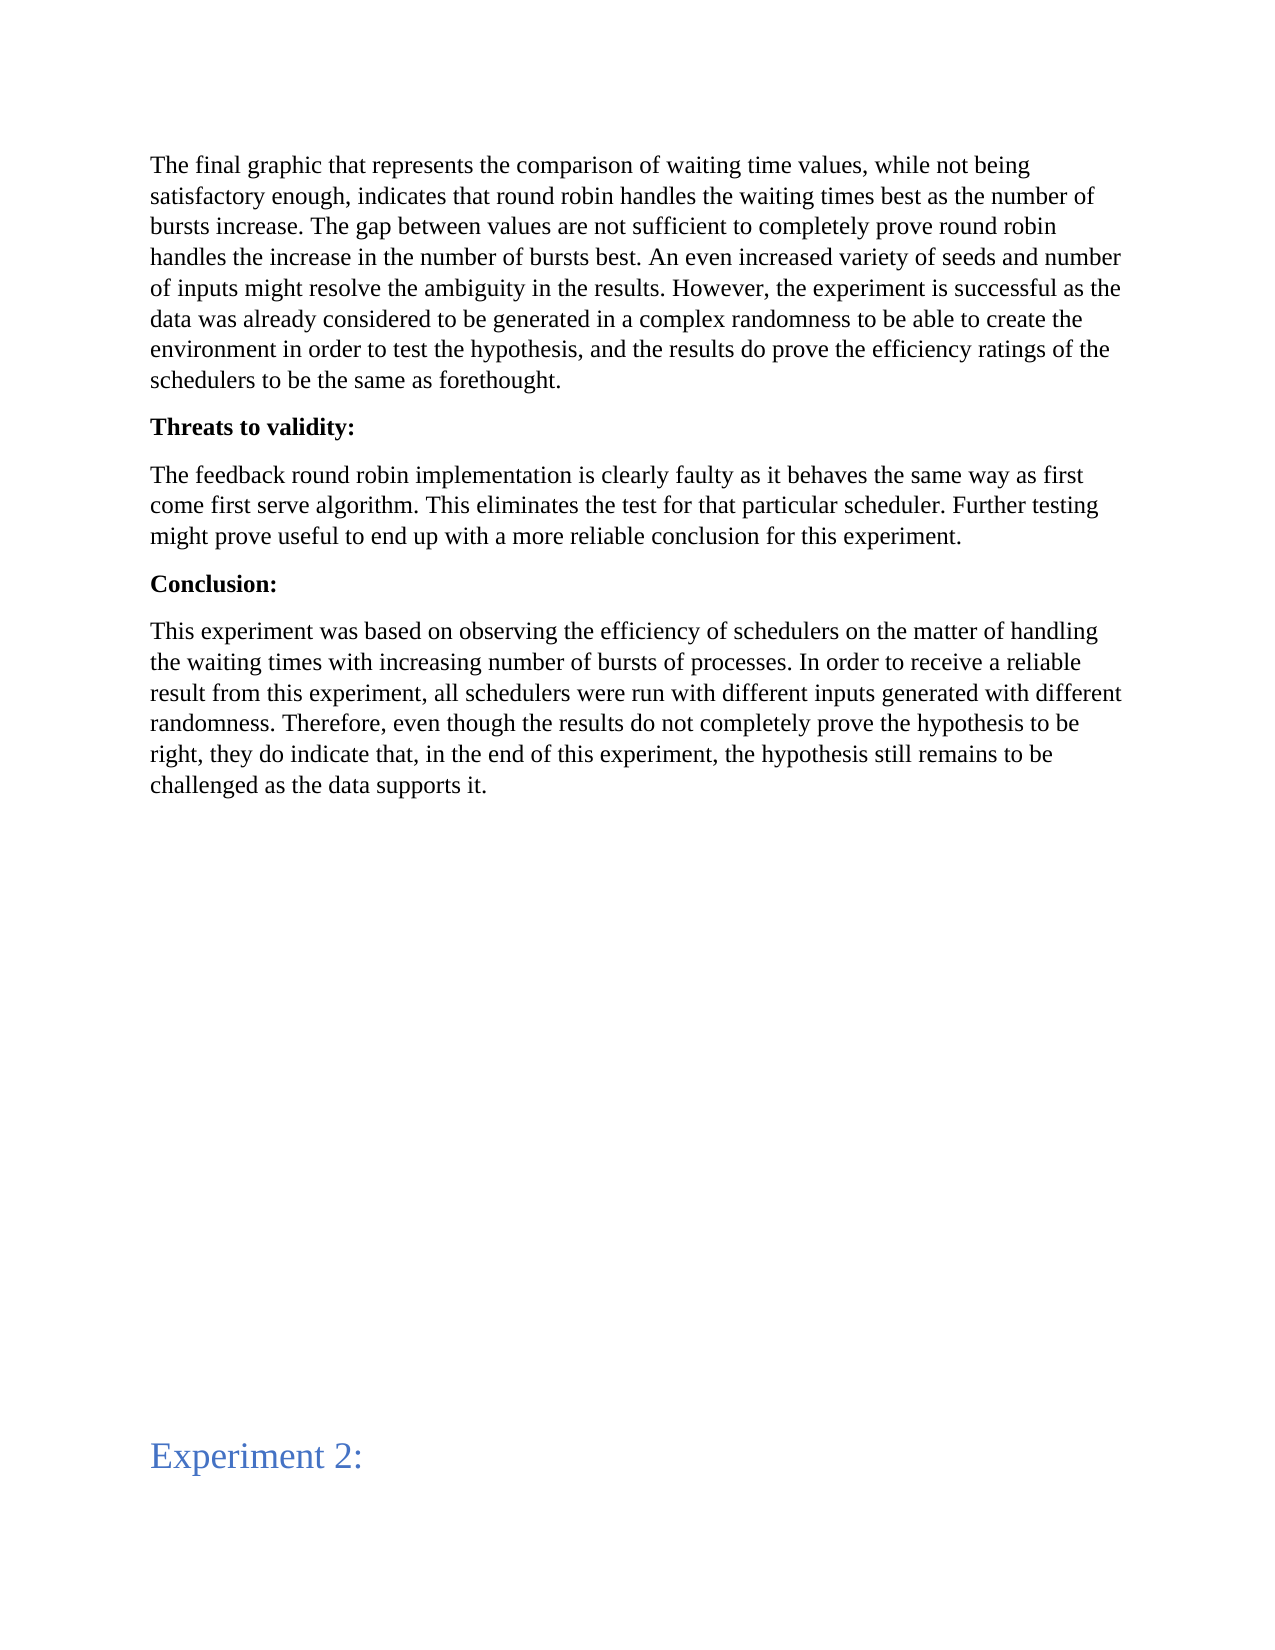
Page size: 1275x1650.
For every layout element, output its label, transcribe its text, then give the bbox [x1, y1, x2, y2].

text The final graphic that represents the comparison of waiting time values, while not being satisfactory enough, indicates that round robin handles the waiting times best as the number of bursts increase. The gap between values are not sufficient to completely prove round robin handles the increase in the number of bursts best. An even increased variety of seeds and number of inputs might resolve the ambiguity in the results. However, the experiment is successful as the data was already considered to be generated in a complex randomness to be able to create the environment in order to test the hypothesis, and the results do prove the efficiency ratings of the schedulers to be the same as forethought. [150, 150, 1125, 394]
text Conclusion: [150, 569, 1125, 597]
text The feedback round robin implementation is clearly faulty as it behaves the same way as first come first serve algorithm. This eliminates the test for that particular scheduler. Further testing might prove useful to end up with a more reliable conclusion for this experiment. [150, 460, 1125, 550]
text This experiment was based on observing the efficiency of schedulers on the matter of handling the waiting times with increasing number of bursts of processes. In order to receive a reliable result from this experiment, all schedulers were run with different inputs generated with different randomness. Therefore, even though the results do not completely prove the hypothesis to be right, they do indicate that, in the end of this experiment, the hypothesis still remains to be challenged as the data supports it. [150, 616, 1125, 798]
text Threats to validity: [150, 412, 1125, 441]
text Experiment 2: [150, 1433, 1125, 1476]
